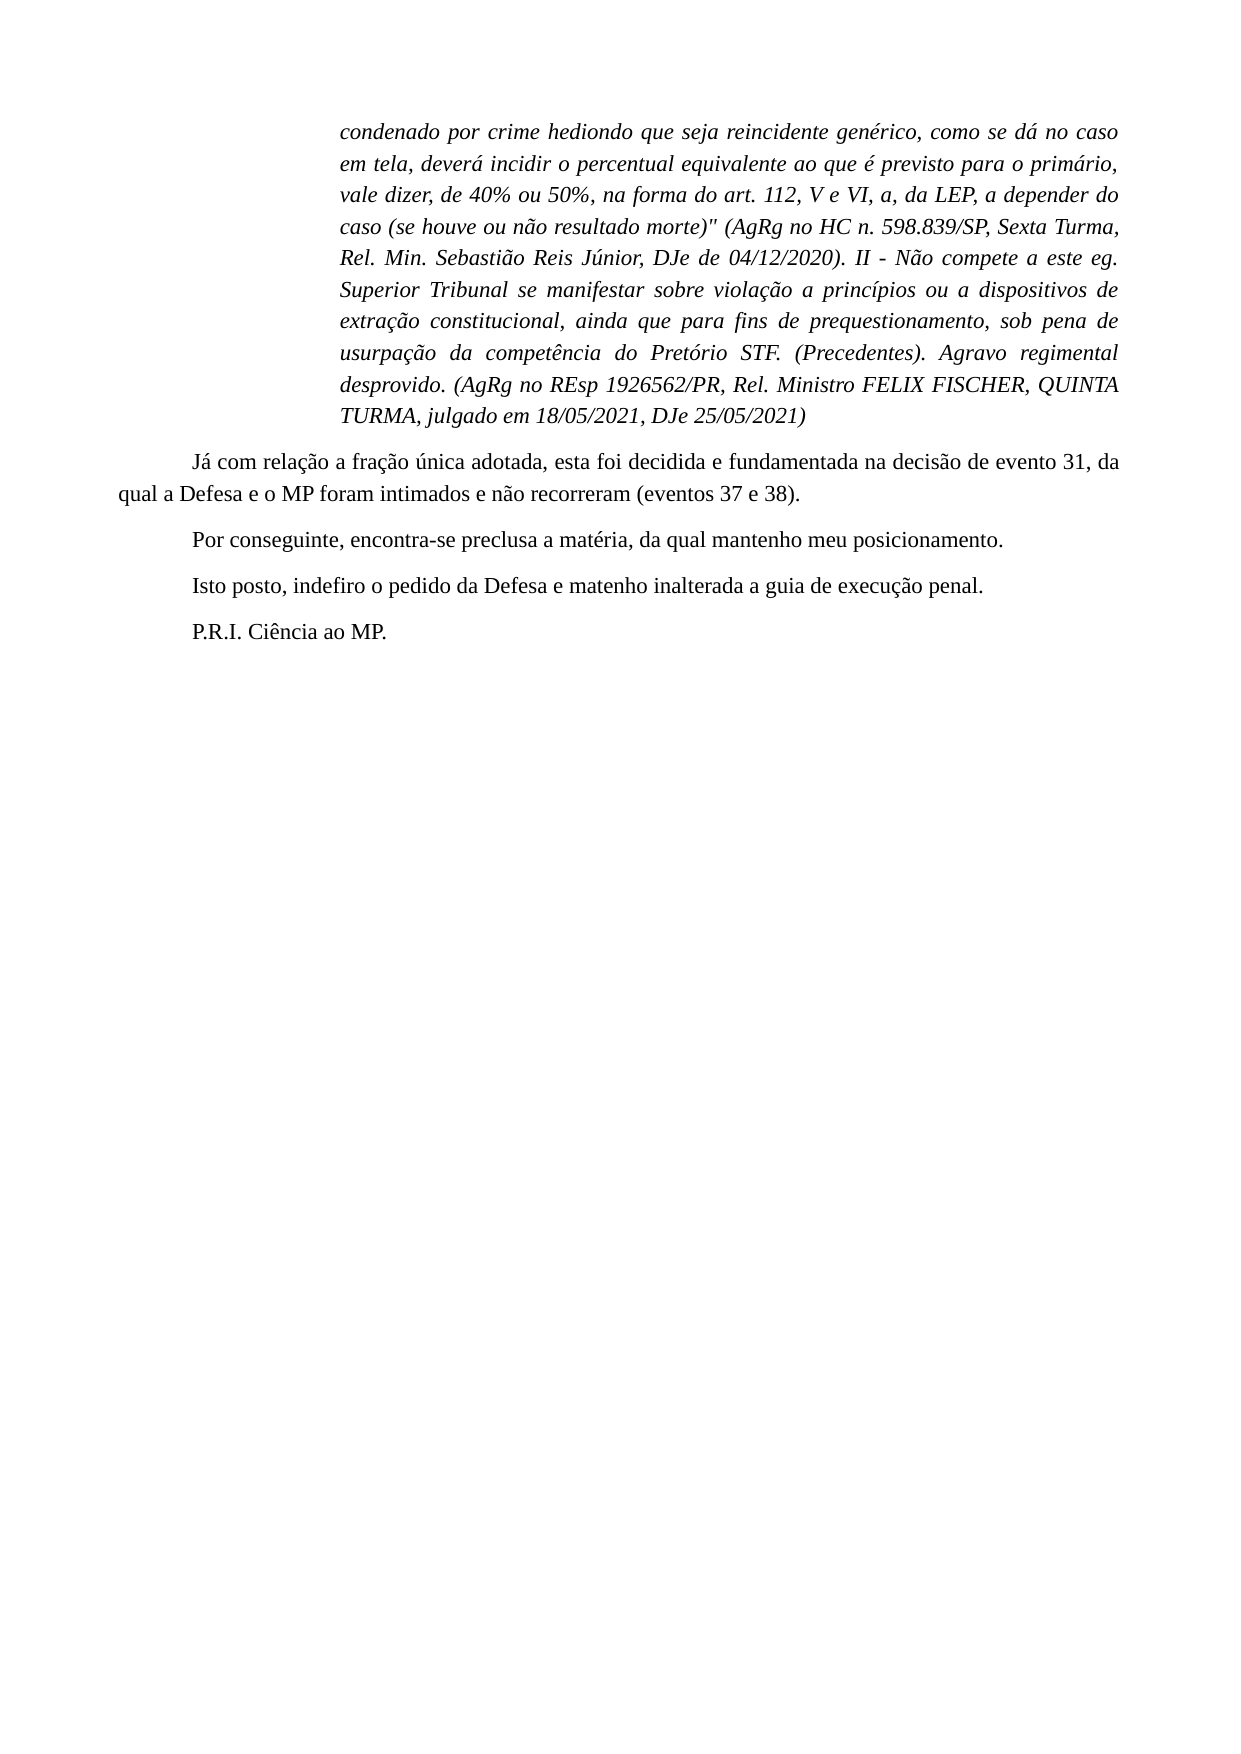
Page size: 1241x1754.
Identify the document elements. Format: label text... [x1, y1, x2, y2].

text P.R.I. Ciência ao MP. [118, 618, 1122, 645]
text Já com relação a fração única adotada, esta foi decidida e fundamentada na decisão de evento 31, da qual a Defesa e o MP foram intimados e não recorreram (eventos 37 e 38). [118, 448, 1122, 506]
text condenado por crime hediondo que seja reincidente genérico, como se dá no caso em tela, deverá incidir o percentual equivalente ao que é previsto para o primário, vale dizer, de 40% ou 50%, na forma do art. 112, V e VI, a, da LEP, a depender do caso (se houve ou não resultado morte)" (AgRg no HC n. 598.839/SP, Sexta Turma, Rel. Min. Sebastião Reis Júnior, DJe de 04/12/2020). II - Não compete a este eg. Superior Tribunal se manifestar sobre violação a princípios ou a dispositivos de extração constitucional, ainda que para fins de prequestionamento, sob pena de usurpação da competência do Pretório STF. (Precedentes). Agravo regimental desprovido. (AgRg no REsp 1926562/PR, Rel. Ministro FELIX FISCHER, QUINTA TURMA, julgado em 18/05/2021, DJe 25/05/2021) [339, 118, 1122, 428]
text Por conseguinte, encontra-se preclusa a matéria, da qual mantenho meu posicionamento. [118, 526, 1122, 552]
text Isto posto, indefiro o pedido da Defesa e matenho inalterada a guia de execução penal. [118, 572, 1122, 598]
